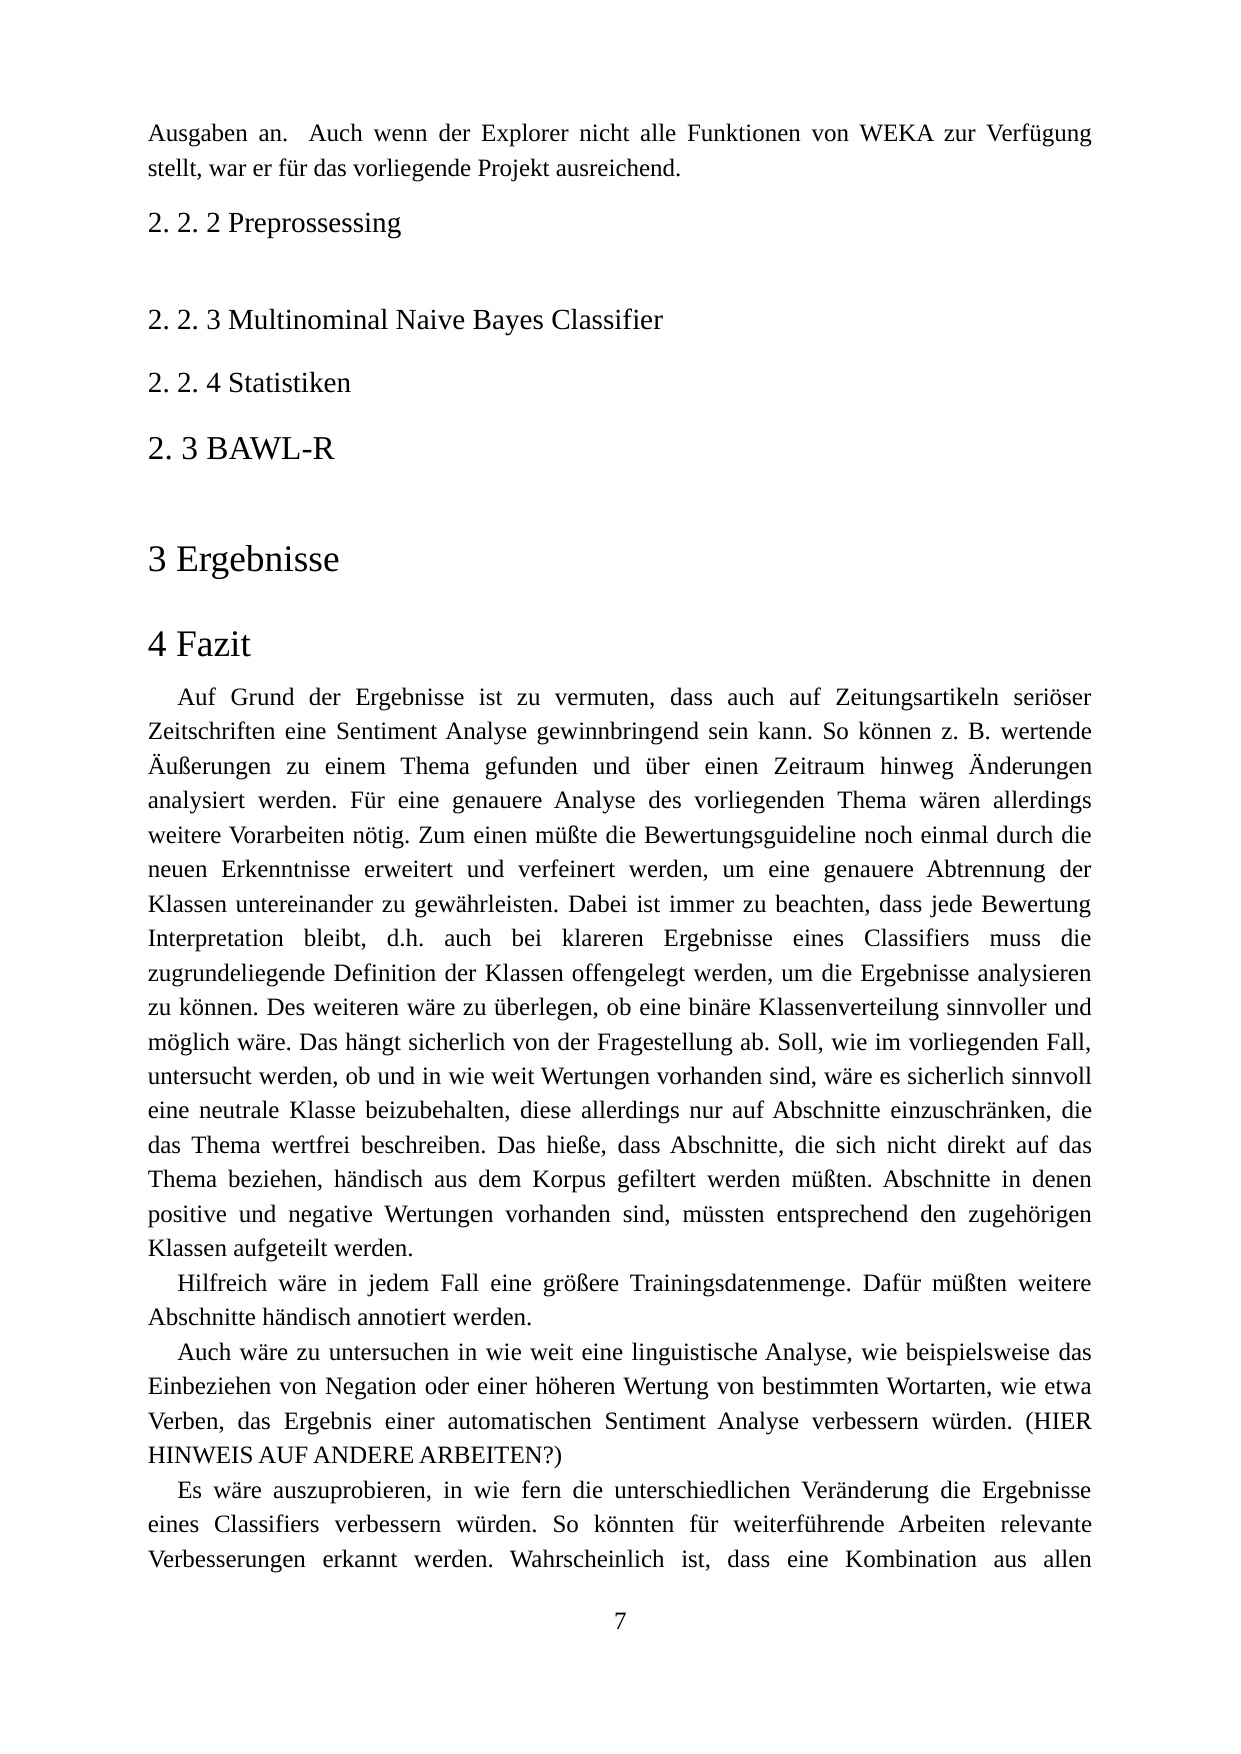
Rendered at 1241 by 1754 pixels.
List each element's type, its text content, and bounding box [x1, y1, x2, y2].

text Auf Grund der Ergebnisse ist zu vermuten, dass auch auf Zeitungsartikeln seriöser Zeitschriften eine Sentiment Analyse gewinnbringend sein kann. So können z. B. wertende Äußerungen zu einem Thema gefunden und über einen Zeitraum hinweg Änderungen analysiert werden. Für eine genauere Analyse des vorliegenden Thema wären allerdings weitere Vorarbeiten nötig. Zum einen müßte die Bewertungsguideline noch einmal durch die neuen Erkenntnisse erweitert und verfeinert werden, um eine genauere Abtrennung der Klassen untereinander zu gewährleisten. Dabei ist immer zu beachten, dass jede Bewertung Interpretation bleibt, d.h. auch bei klareren Ergebnisse eines Classifiers muss die zugrundeliegende Definition der Klassen offengelegt werden, um die Ergebnisse analysieren zu können. Des weiteren wäre zu überlegen, ob eine binäre Klassenverteilung sinnvoller und möglich wäre. Das hängt sicherlich von der Fragestellung ab. Soll, wie im vorliegenden Fall, untersucht werden, ob und in wie weit Wertungen vorhanden sind, wäre es sicherlich sinnvoll eine neutrale Klasse beizubehalten, diese allerdings nur auf Abschnitte einzuschränken, die das Thema wertfrei beschreiben. Das hieße, dass Abschnitte, die sich nicht direkt auf das Thema beziehen, händisch aus dem Korpus gefiltert werden müßten. Abschnitte in denen positive und negative Wertungen vorhanden sind, müssten entsprechend den zugehörigen Klassen aufgeteilt werden. [148, 682, 1093, 1262]
text 4 Fazit [148, 621, 1093, 664]
text Es wäre auszuprobieren, in wie fern die unterschiedlichen Veränderung die Ergebnisse eines Classifiers verbessern würden. So könnten für weiterführende Arbeiten relevante Verbesserungen erkannt werden. Wahrscheinlich ist, dass eine Kombination aus allen [148, 1475, 1093, 1573]
text 2. 2. 2 Preprossessing [148, 205, 1093, 238]
text Ausgaben an. Auch wenn der Explorer nicht alle Funktionen von WEKA zur Verfügung stellt, war er für das vorliegende Projekt ausreichend. [148, 118, 1093, 181]
text 2. 2. 4 Statistiken [148, 365, 1093, 399]
text 2. 2. 3 Multinominal Naive Bayes Classifier [148, 302, 1093, 336]
text 3 Ergebnisse [148, 537, 1093, 580]
text Auch wäre zu untersuchen in wie weit eine linguistische Analyse, wie beispielsweise das Einbeziehen von Negation oder einer höheren Wertung von bestimmten Wortarten, wie etwa Verben, das Ergebnis einer automatischen Sentiment Analyse verbessern würden. (HIER HINWEIS AUF ANDERE ARBEITEN?) [148, 1337, 1093, 1469]
text Hilfreich wäre in jedem Fall eine größere Trainingsdatenmenge. Dafür müßten weitere Abschnitte händisch annotiert werden. [148, 1268, 1093, 1331]
text 2. 3 BAWL-R [148, 428, 1093, 467]
